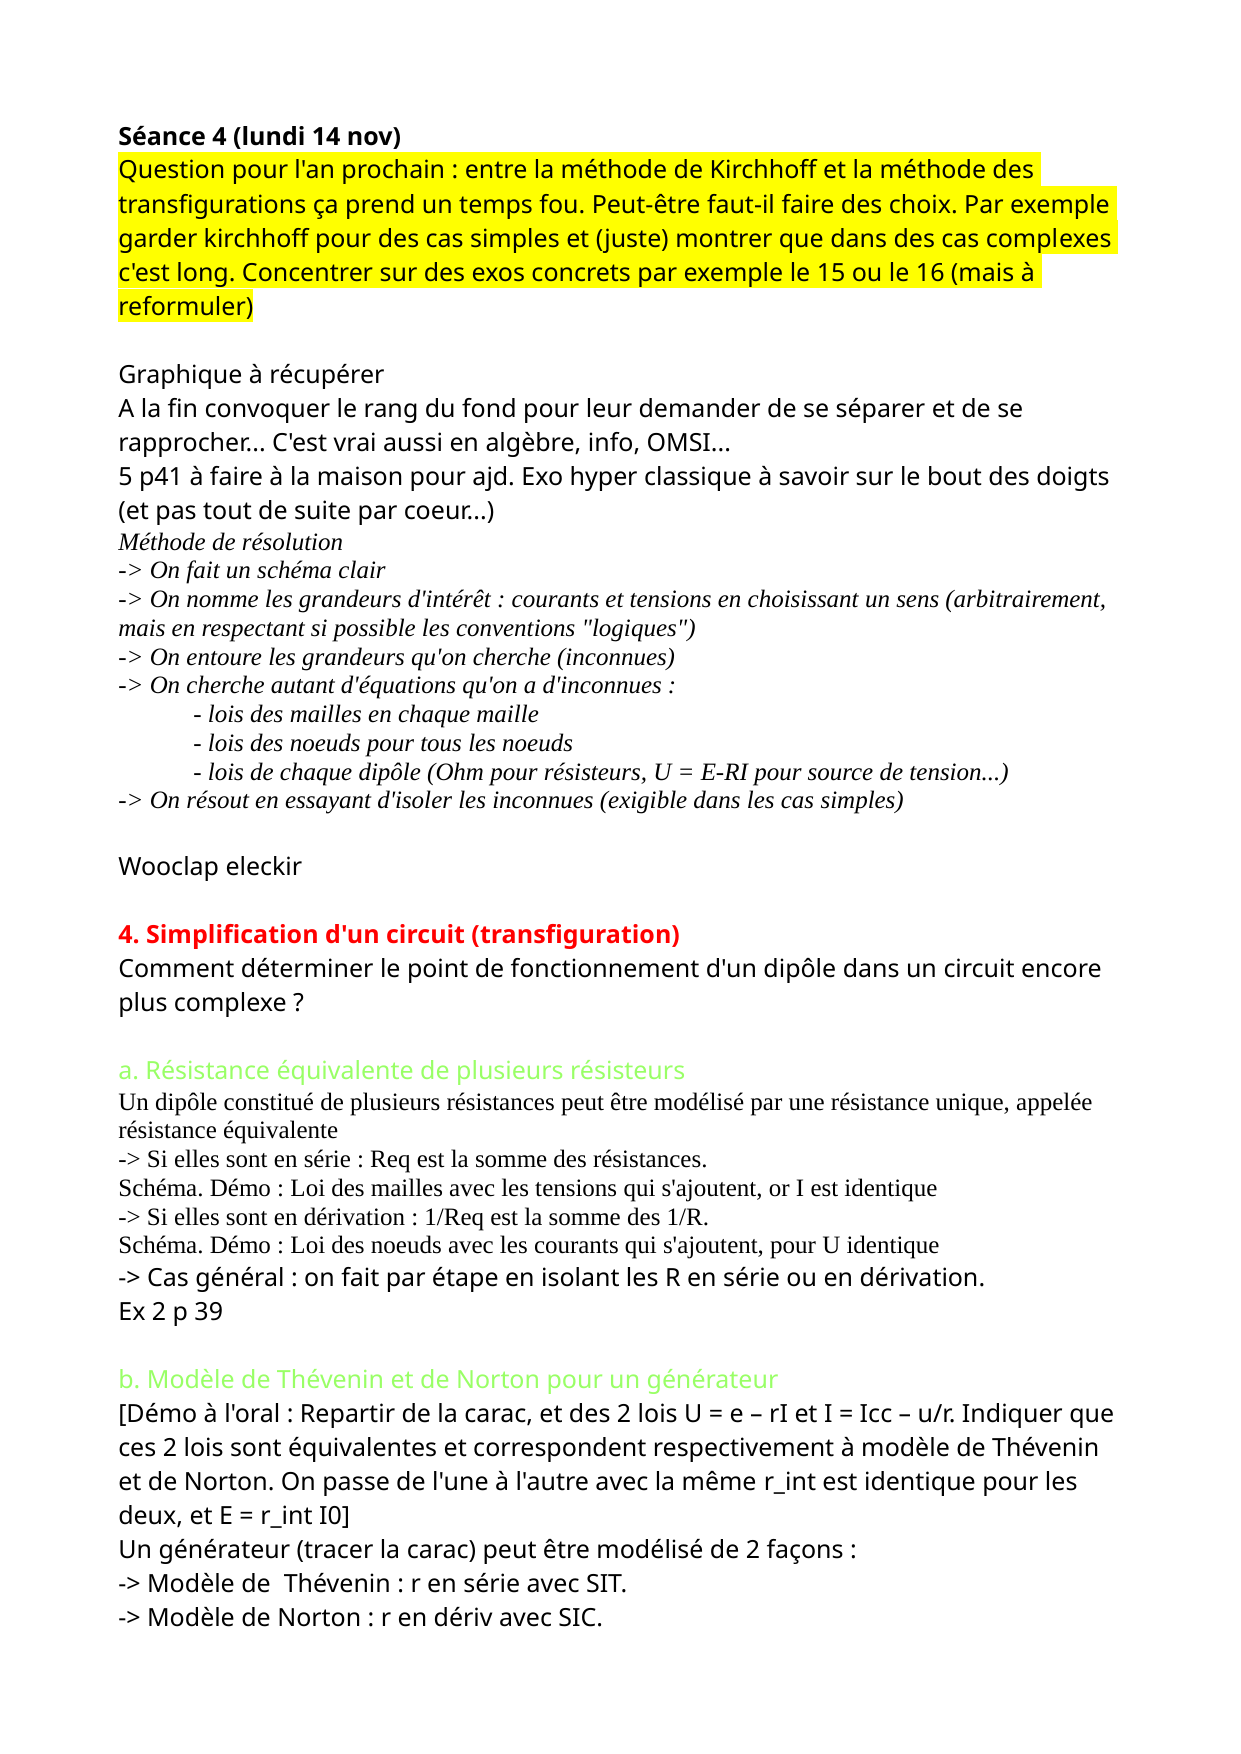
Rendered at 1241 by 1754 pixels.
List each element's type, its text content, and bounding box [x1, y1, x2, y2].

text [Démo à l'oral : Repartir de la carac, et des 2 lois U = e – rI et I = Icc – u/r. Indiquer que ces 2 lois sont équivalentes et correspondent respectivement à modèle de Thévenin et de Norton. On passe de l'une à l'autre avec la même r_int est identique pour les deux, et E = r_int I0] [118, 1396, 1122, 1532]
text -> Modèle de Thévenin : r en série avec SIT. [118, 1566, 1122, 1600]
text -> Si elles sont en série : Req est la somme des résistances. Schéma. Démo : Loi des mailles avec les tensions qui s'ajoutent, or I est identique [118, 1144, 1122, 1202]
text - lois des mailles en chaque maille [118, 699, 1122, 728]
text Schéma. Démo : Loi des noeuds avec les courants qui s'ajoutent, pour U identique [118, 1231, 1122, 1259]
text Question pour l'an prochain : entre la méthode de Kirchhoff et la méthode des transfigurations ça prend un temps fou. Peut-être faut-il faire des choix. Par exemple garder kirchhoff pour des cas simples et (juste) montrer que dans des cas complexes c'est long. Concentrer sur des exos concrets par exemple le 15 ou le 16 (mais à reformuler) [118, 152, 1122, 322]
text a. Résistance équivalente de plusieurs résisteurs [118, 1053, 1122, 1087]
text -> Modèle de Norton : r en dériv avec SIC. [118, 1600, 1122, 1634]
text - lois de chaque dipôle (Ohm pour résisteurs, U = E-RI pour source de tension...) [118, 757, 1122, 786]
text -> On résout en essayant d'isoler les inconnues (exigible dans les cas simples) [118, 786, 1122, 814]
text Wooclap eleckir [118, 848, 1122, 882]
text 5 p41 à faire à la maison pour ajd. Exo hyper classique à savoir sur le bout des doigts (et pas tout de suite par coeur...) [118, 459, 1122, 527]
text -> On nomme les grandeurs d'intérêt : courants et tensions en choisissant un sens (arbitrairement, mais en respectant si possible les conventions "logiques") [118, 584, 1122, 642]
text Ex 2 p 39 [118, 1293, 1122, 1327]
text A la fin convoquer le rang du fond pour leur demander de se séparer et de se rapprocher... C'est vrai aussi en algèbre, info, OMSI... [118, 391, 1122, 459]
text 4. Simplification d'un circuit (transfiguration) [118, 917, 1122, 951]
text -> On entoure les grandeurs qu'on cherche (inconnues) [118, 642, 1122, 671]
text -> On fait un schéma clair [118, 556, 1122, 584]
text Graphique à récupérer [118, 357, 1122, 391]
text b. Modèle de Thévenin et de Norton pour un générateur [118, 1362, 1122, 1396]
text Méthode de résolution [118, 527, 1122, 556]
text Un dipôle constitué de plusieurs résistances peut être modélisé par une résistance unique, appelée résistance équivalente [118, 1087, 1122, 1144]
text -> Cas général : on fait par étape en isolant les R en série ou en dérivation. [118, 1259, 1122, 1293]
text -> Si elles sont en dérivation : 1/Req est la somme des 1/R. [118, 1202, 1122, 1231]
text - lois des noeuds pour tous les noeuds [118, 728, 1122, 757]
text Un générateur (tracer la carac) peut être modélisé de 2 façons : [118, 1532, 1122, 1566]
text Séance 4 (lundi 14 nov) [118, 118, 1122, 152]
text Comment déterminer le point de fonctionnement d'un dipôle dans un circuit encore plus complexe ? [118, 951, 1122, 1019]
text -> On cherche autant d'équations qu'on a d'inconnues : [118, 671, 1122, 699]
